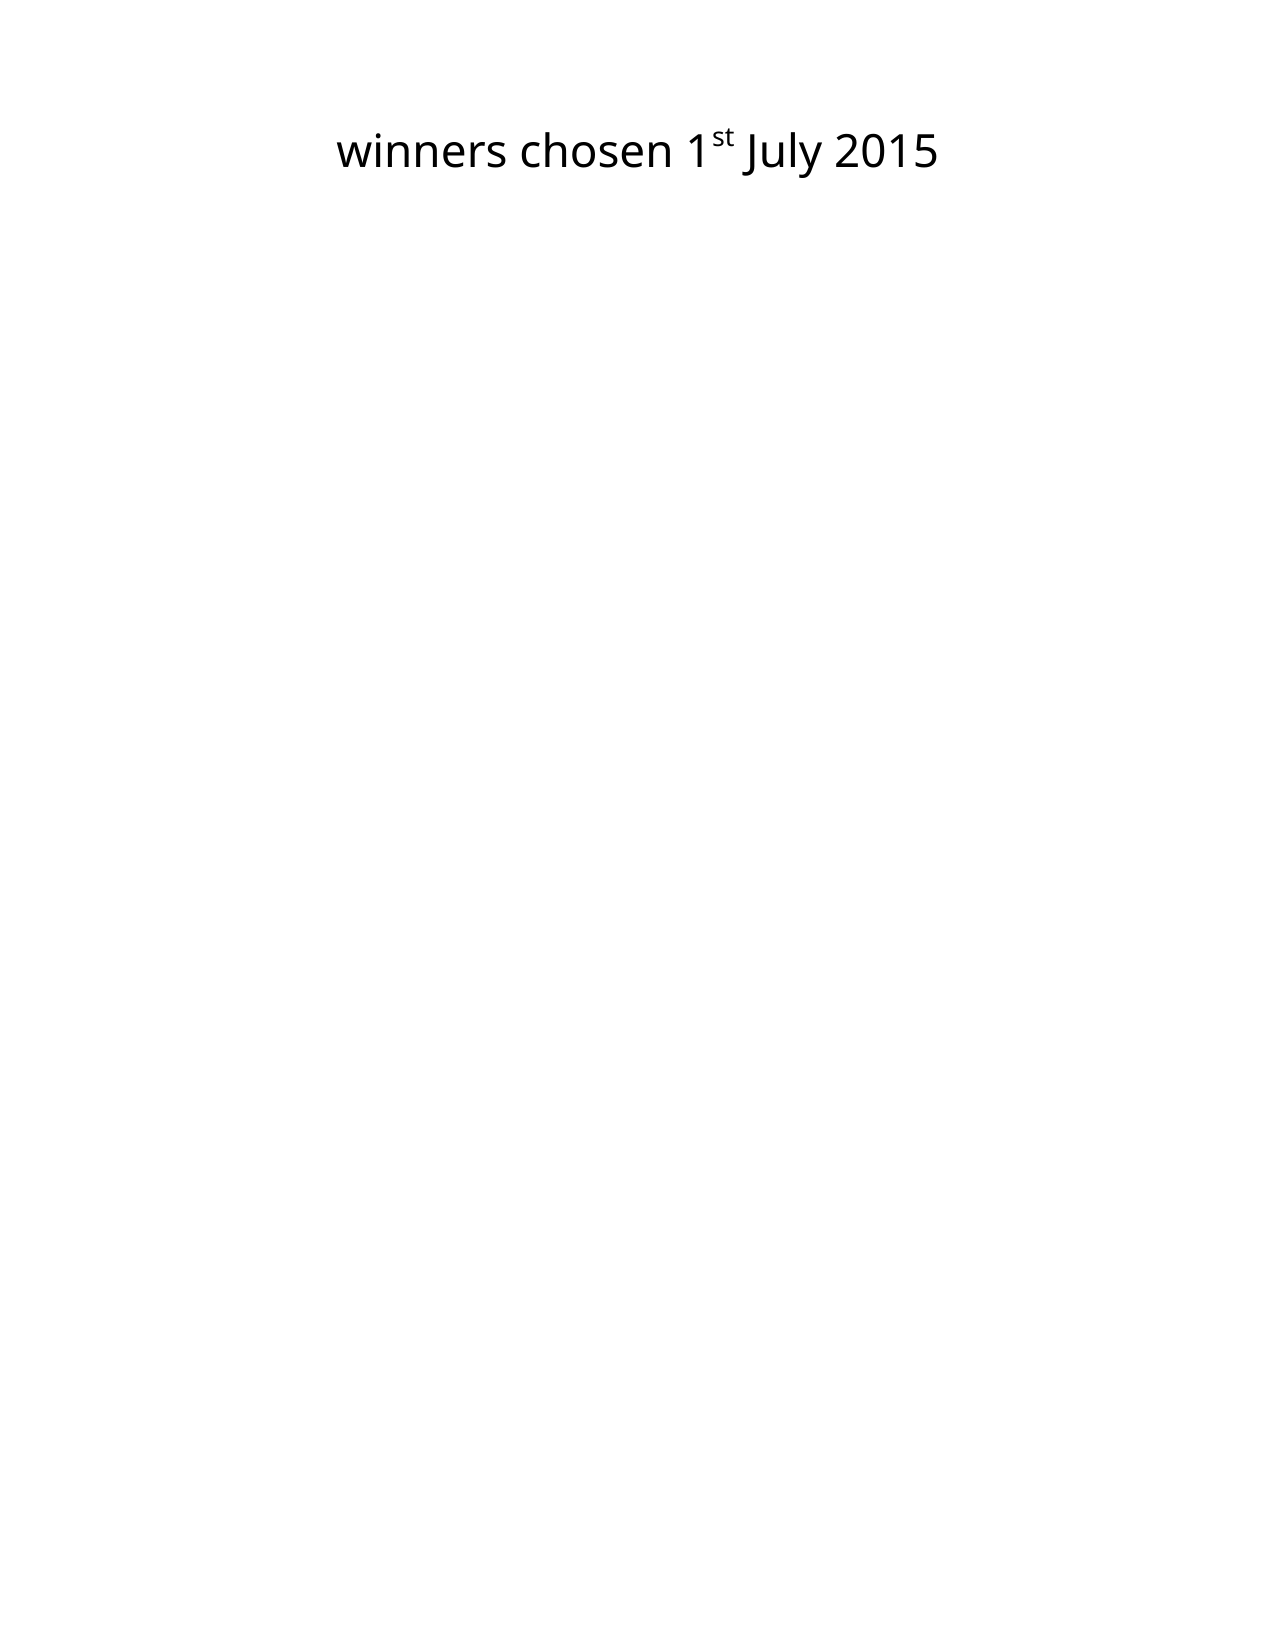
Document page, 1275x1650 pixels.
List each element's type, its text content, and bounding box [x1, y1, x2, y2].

text winners chosen 1st July 2015 [118, 118, 1157, 181]
